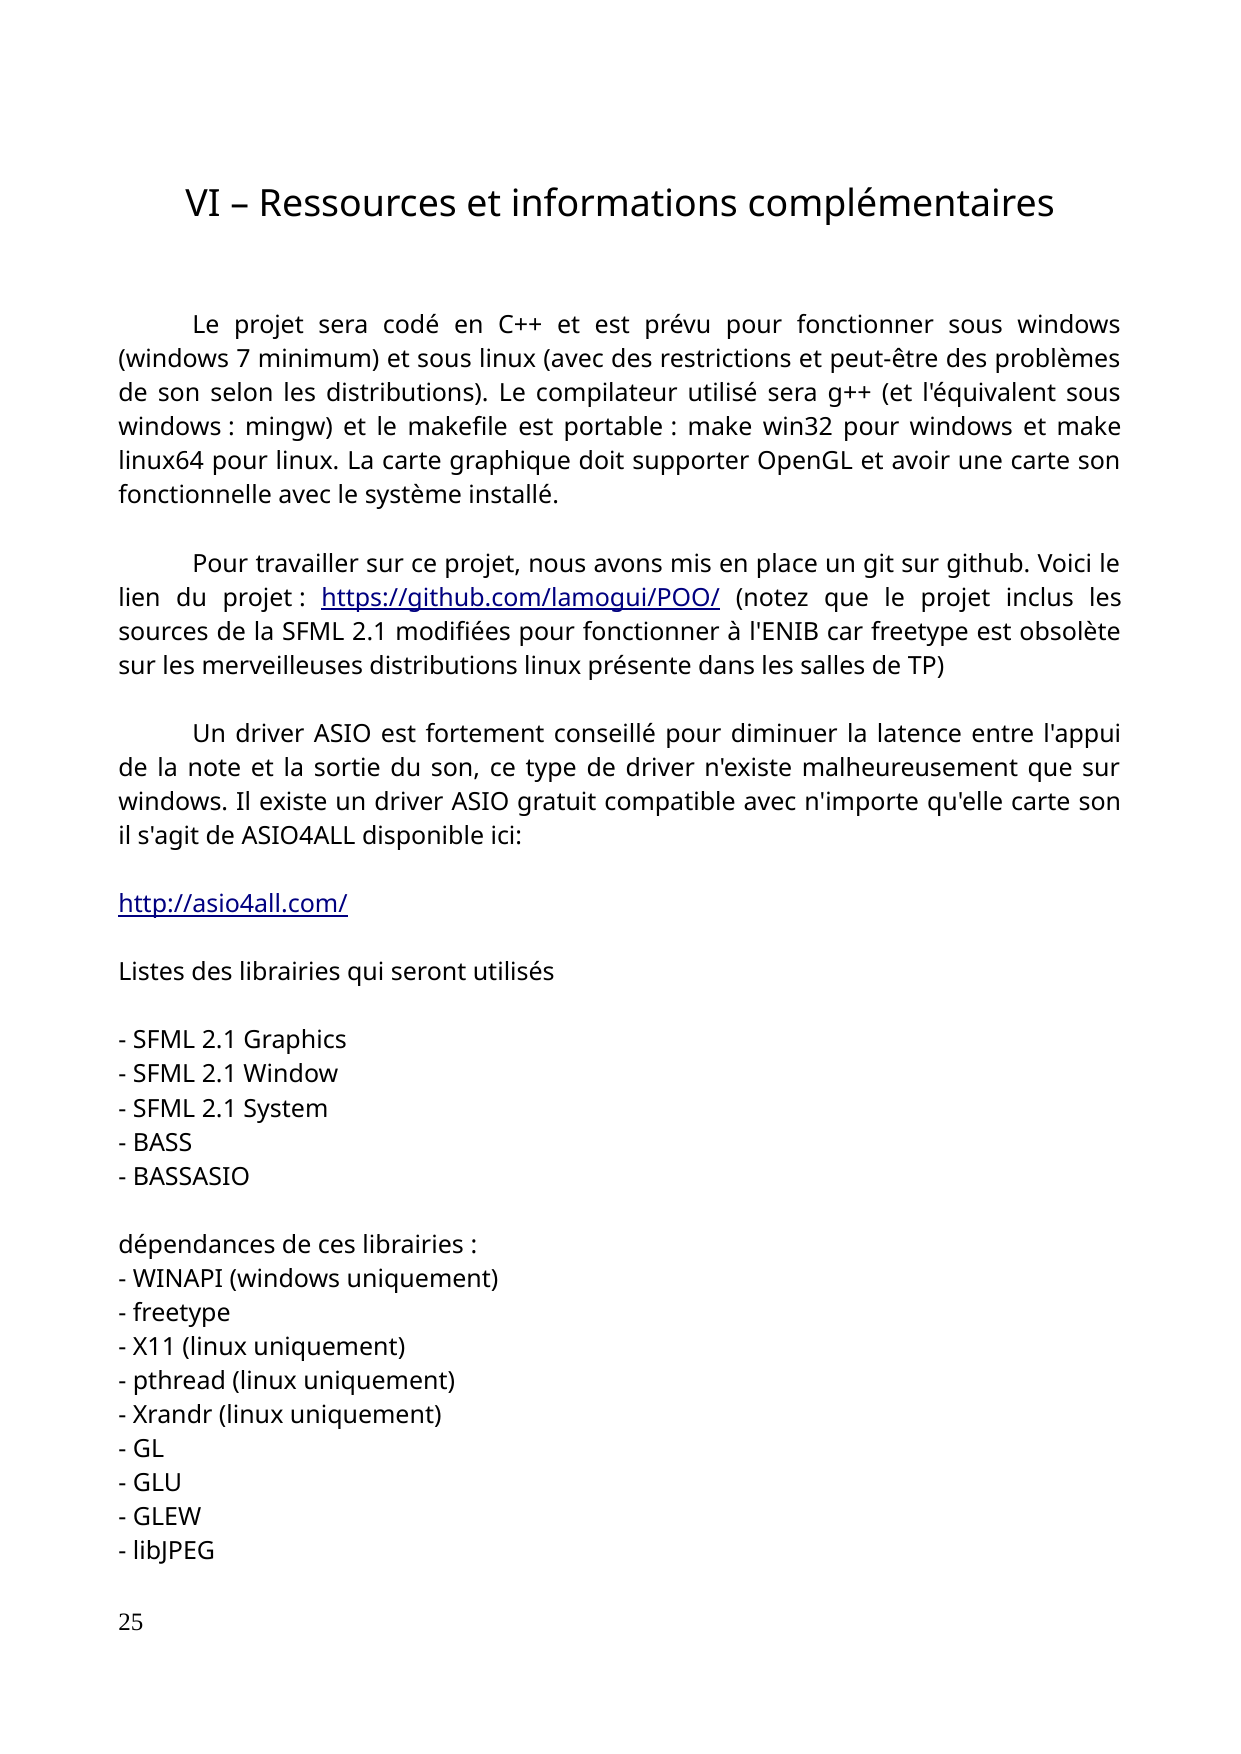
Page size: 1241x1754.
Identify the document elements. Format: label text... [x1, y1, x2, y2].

text - Xrandr (linux uniquement) [118, 1397, 1122, 1431]
text - WINAPI (windows uniquement) [118, 1261, 1122, 1294]
text Le projet sera codé en C++ et est prévu pour fonctionner sous windows (windows 7 minimum) et sous linux (avec des restrictions et peut-être des problèmes de son selon les distributions). Le compilateur utilisé sera g++ (et l'équivalent sous windows : mingw) et le makefile est portable : make win32 pour windows et make linux64 pour linux. La carte graphique doit supporter OpenGL et avoir une carte son fonctionnelle avec le système installé. [118, 307, 1122, 511]
text Un driver ASIO est fortement conseillé pour diminuer la latence entre l'appui de la note et la sortie du son, ce type de driver n'existe malheureusement que sur windows. Il existe un driver ASIO gratuit compatible avec n'importe qu'elle carte son il s'agit de ASIO4ALL disponible ici: [118, 716, 1122, 852]
text - BASSASIO [118, 1158, 1122, 1192]
text - GLU [118, 1465, 1122, 1499]
text - X11 (linux uniquement) [118, 1329, 1122, 1363]
text - GL [118, 1431, 1122, 1465]
text - pthread (linux uniquement) [118, 1363, 1122, 1397]
text Pour travailler sur ce projet, nous avons mis en place un git sur github. Voici le lien du projet : https://github.com/lamogui/POO/ (notez que le projet inclus les sources de la SFML 2.1 modifiées pour fonctionner à l'ENIB car freetype est obsolète sur les merveilleuses distributions linux présente dans les salles de TP) [118, 545, 1122, 681]
text - SFML 2.1 System [118, 1090, 1122, 1124]
text - SFML 2.1 Graphics [118, 1022, 1122, 1056]
text - GLEW [118, 1499, 1122, 1533]
text VI – Ressources et informations complémentaires [118, 176, 1122, 227]
text http://asio4all.com/ [118, 886, 1122, 920]
text - BASS [118, 1124, 1122, 1158]
text - SFML 2.1 Window [118, 1056, 1122, 1090]
text Listes des librairies qui seront utilisés [118, 954, 1122, 988]
text dépendances de ces librairies : [118, 1226, 1122, 1261]
text - freetype [118, 1294, 1122, 1329]
text - libJPEG [118, 1533, 1122, 1567]
